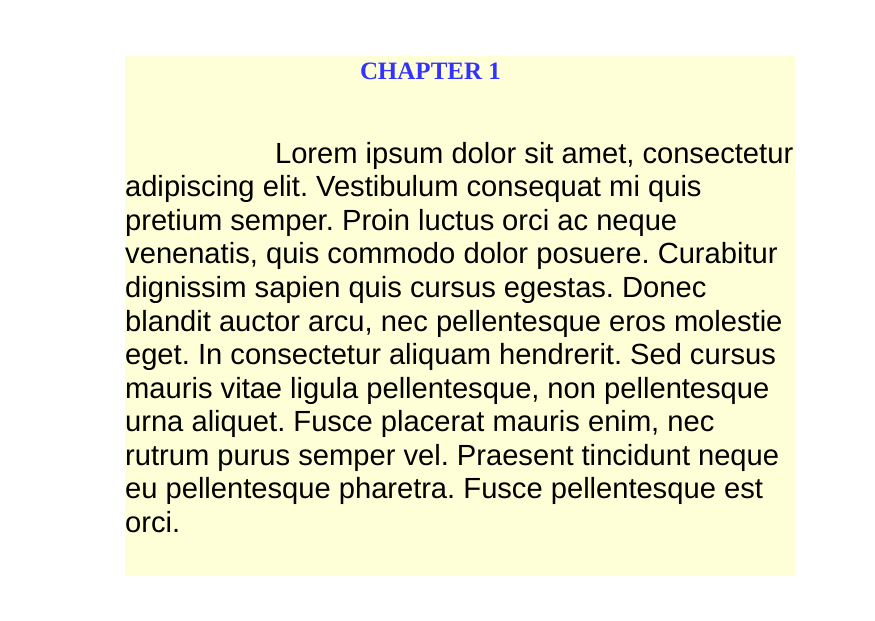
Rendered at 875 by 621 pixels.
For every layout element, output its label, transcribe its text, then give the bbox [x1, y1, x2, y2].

text Lorem ipsum dolor sit amet, consectetur adipiscing elit. Vestibulum consequat mi quis pretium semper. Proin luctus orci ac neque venenatis, quis commodo dolor posuere. Curabitur dignissim sapien quis cursus egestas. Donec blandit auctor arcu, nec pellentesque eros molestie eget. In consectetur aliquam hendrerit. Sed cursus mauris vitae ligula pellentesque, non pellentesque urna aliquet. Fusce placerat mauris enim, nec rutrum purus semper vel. Praesent tincidunt neque eu pellentesque pharetra. Fusce pellentesque est orci. [125, 136, 795, 538]
